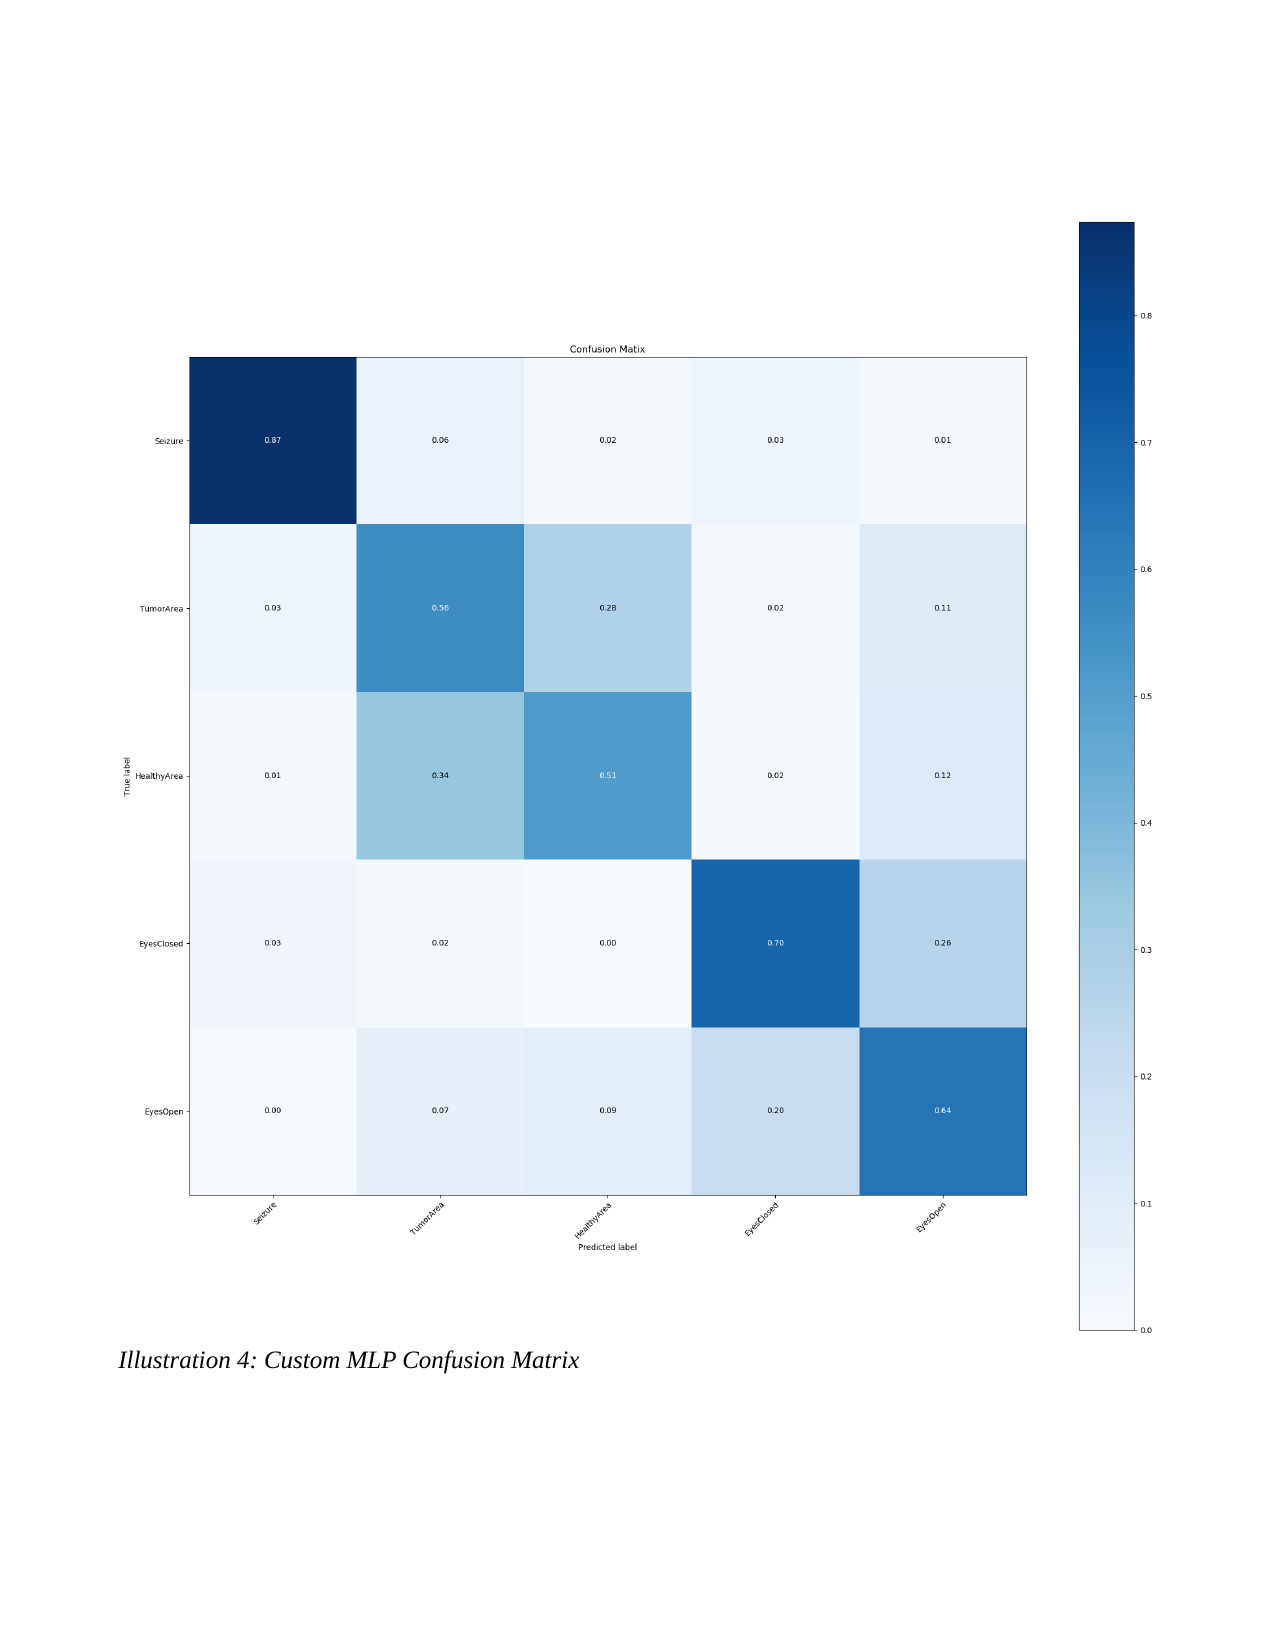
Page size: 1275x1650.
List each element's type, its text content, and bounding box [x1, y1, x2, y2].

text Illustration 4: Custom MLP Confusion Matrix [118, 1340, 1157, 1374]
picture [118, 216, 1157, 1340]
